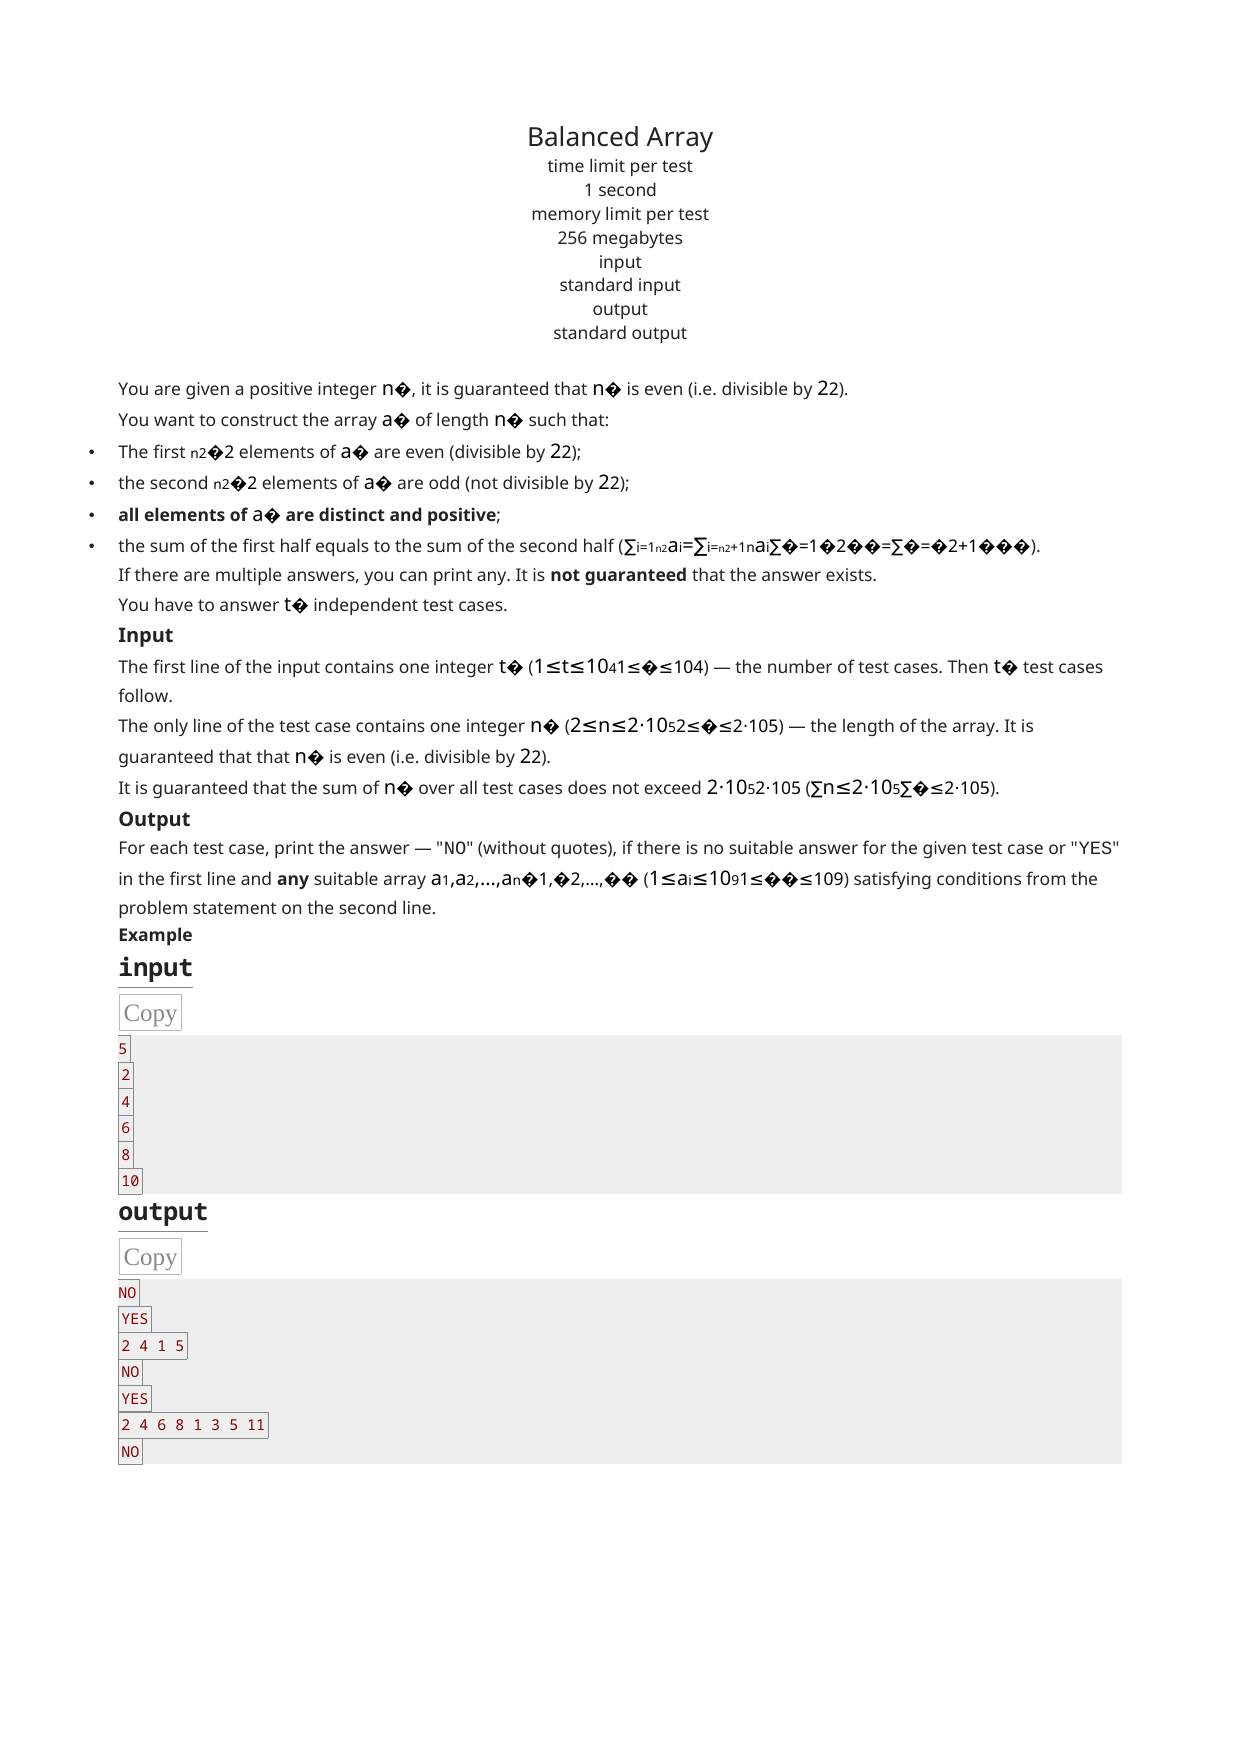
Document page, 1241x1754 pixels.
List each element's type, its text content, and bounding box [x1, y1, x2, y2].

text YES [119, 1307, 151, 1332]
text time limit per test [118, 154, 1122, 178]
list The first n2�2 elements of a� are even (divisible by 22); [118, 437, 1122, 464]
text The only line of the test case contains one integer n� (2≤n≤2⋅1052≤�≤2⋅105) — the length of the array. It is guaranteed that that n� is even (i.e. divisible by 22). [118, 711, 1122, 769]
text [143, 1168, 1122, 1194]
text You want to construct the array a� of length n� such that: [118, 406, 1122, 433]
text [182, 994, 1121, 1030]
text [134, 1088, 1122, 1115]
text Copy [120, 1239, 181, 1274]
text output [118, 1194, 1122, 1231]
text For each test case, print the answer — "NO" (without quotes), if there is no suitable answer for the given test case or "YES" in the first line and any suitable array a1,a2,…,an�1,�2,…,�� (1≤ai≤1091≤��≤109) satisfying conditions from the problem statement on the second line. [118, 836, 1122, 919]
text You are given a positive integer n�, it is guaranteed that n� is even (i.e. divisible by 22). [118, 374, 1122, 401]
text Balanced Array [118, 118, 1122, 154]
list the second n2�2 elements of a� are odd (not divisible by 22); [118, 468, 1122, 496]
text 5 [118, 1036, 130, 1062]
text [143, 1359, 1122, 1385]
text [134, 1115, 1122, 1141]
text If there are multiple answers, you can print any. It is not guaranteed that the answer exists. [118, 562, 1122, 586]
text memory limit per test [118, 202, 1122, 225]
text 2 [119, 1063, 133, 1088]
text Example [118, 923, 1122, 947]
text The first line of the input contains one integer t� (1≤t≤1041≤�≤104) — the number of test cases. Then t� test cases follow. [118, 652, 1122, 707]
text [140, 1279, 1122, 1306]
text You have to answer t� independent test cases. [118, 590, 1122, 617]
text standard input [118, 273, 1122, 297]
text It is guaranteed that the sum of n� over all test cases does not exceed 2⋅1052⋅105 (∑n≤2⋅105∑�≤2⋅105). [118, 773, 1122, 801]
text [134, 1062, 1122, 1088]
text [152, 1385, 1122, 1412]
text 10 [119, 1169, 142, 1194]
text NO [118, 1280, 139, 1306]
text 1 second [118, 178, 1122, 202]
text output [118, 297, 1122, 321]
text 6 [119, 1116, 133, 1141]
text [269, 1412, 1122, 1438]
text [134, 1141, 1122, 1168]
text standard output [118, 321, 1122, 345]
text 256 megabytes [118, 225, 1122, 249]
list all elements of a� are distinct and positive; [118, 499, 1122, 527]
text 2 4 1 5 [119, 1333, 187, 1359]
text [152, 1306, 1122, 1332]
text NO [119, 1439, 142, 1464]
text Output [118, 805, 1122, 832]
text [188, 1332, 1122, 1359]
text 2 4 6 8 1 3 5 11 [119, 1413, 268, 1438]
text 8 [119, 1142, 133, 1168]
text YES [119, 1386, 151, 1411]
text Copy [120, 995, 181, 1030]
text [143, 1438, 1122, 1464]
text input [118, 950, 1122, 987]
text Input [118, 621, 1122, 648]
text input [118, 249, 1122, 273]
text [131, 1035, 1122, 1062]
text [182, 1238, 1121, 1274]
text 4 [119, 1089, 133, 1115]
list the sum of the first half equals to the sum of the second half (∑i=1n2ai=∑i=n2+1nai∑�=1�2��=∑�=�2+1���). [118, 531, 1122, 558]
text NO [119, 1360, 142, 1385]
